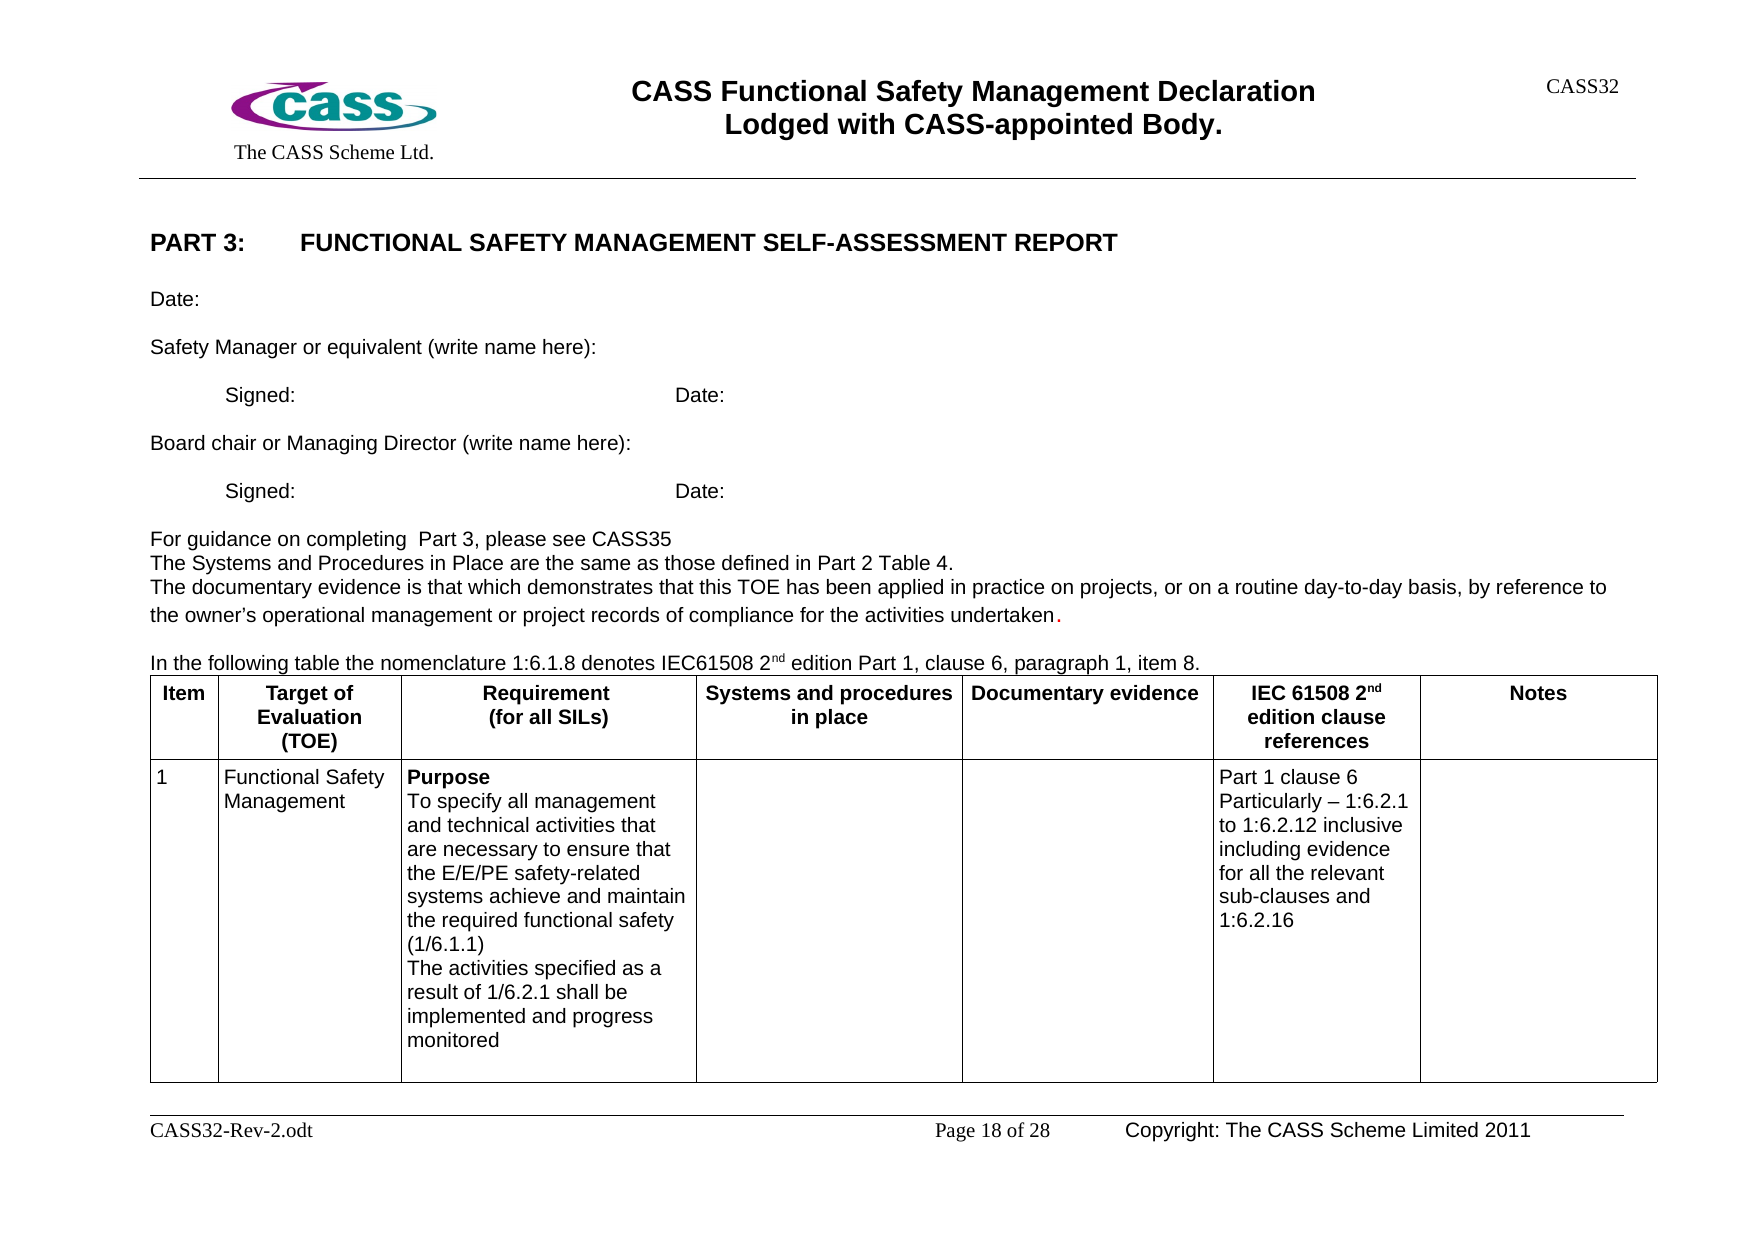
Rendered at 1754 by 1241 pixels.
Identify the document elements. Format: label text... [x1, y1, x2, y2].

text For guidance on completing Part 3, please see CASS35 [150, 527, 1624, 551]
table_header IEC 61508 2nd edition clause references [1214, 676, 1420, 759]
text Date: [150, 287, 1624, 311]
table_cell Functional Safety Management [219, 760, 401, 1082]
text Board chair or Managing Director (write name here): [150, 431, 1624, 455]
text In the following table the nomenclature 1:6.1.8 denotes IEC61508 2nd edition Part 1, clause 6, paragraph 1, item 8. [150, 651, 1624, 675]
table_cell [697, 760, 962, 1082]
text Signed: Date: [150, 383, 1624, 407]
table_cell [1421, 760, 1657, 1082]
table_header Target of Evaluation (TOE) [219, 676, 401, 759]
table_cell [963, 760, 1213, 1082]
text Safety Manager or equivalent (write name here): [150, 335, 1624, 359]
table_cell Purpose To specify all management and technical activities that are necessary to ensure that the E/E/PE safety-related systems achieve and maintain the required functional safety (1/6.1.1) The activities specified as a result of 1/6.2.1 shall be implemented and progress monitored [402, 760, 696, 1082]
text Signed: Date: [150, 479, 1624, 503]
table_cell 1 [151, 760, 218, 1082]
table_header Documentary evidence [963, 676, 1213, 759]
table_header Systems and procedures in place [697, 676, 962, 759]
picture [231, 82, 437, 131]
text The Systems and Procedures in Place are the same as those defined in Part 2 Table 4. [150, 551, 1624, 574]
table_header Notes [1421, 676, 1657, 759]
table_header Requirement (for all SILs) [402, 676, 696, 759]
table_header Item [151, 676, 218, 759]
table_cell Part 1 clause 6 Particularly – 1:6.2.1 to 1:6.2.12 inclusive including evidence for all the relevant sub-clauses and 1:6.2.16 [1214, 760, 1420, 1082]
text The documentary evidence is that which demonstrates that this TOE has been applied in practice on projects, or on a routine day-to-day basis, by reference to the owner’s operational management or project records of compliance for the activities undertaken. [150, 574, 1624, 627]
subtitle PART 3: FUNCTIONAL SAFETY MANAGEMENT SELF-ASSESSMENT REPORT [150, 228, 1624, 257]
